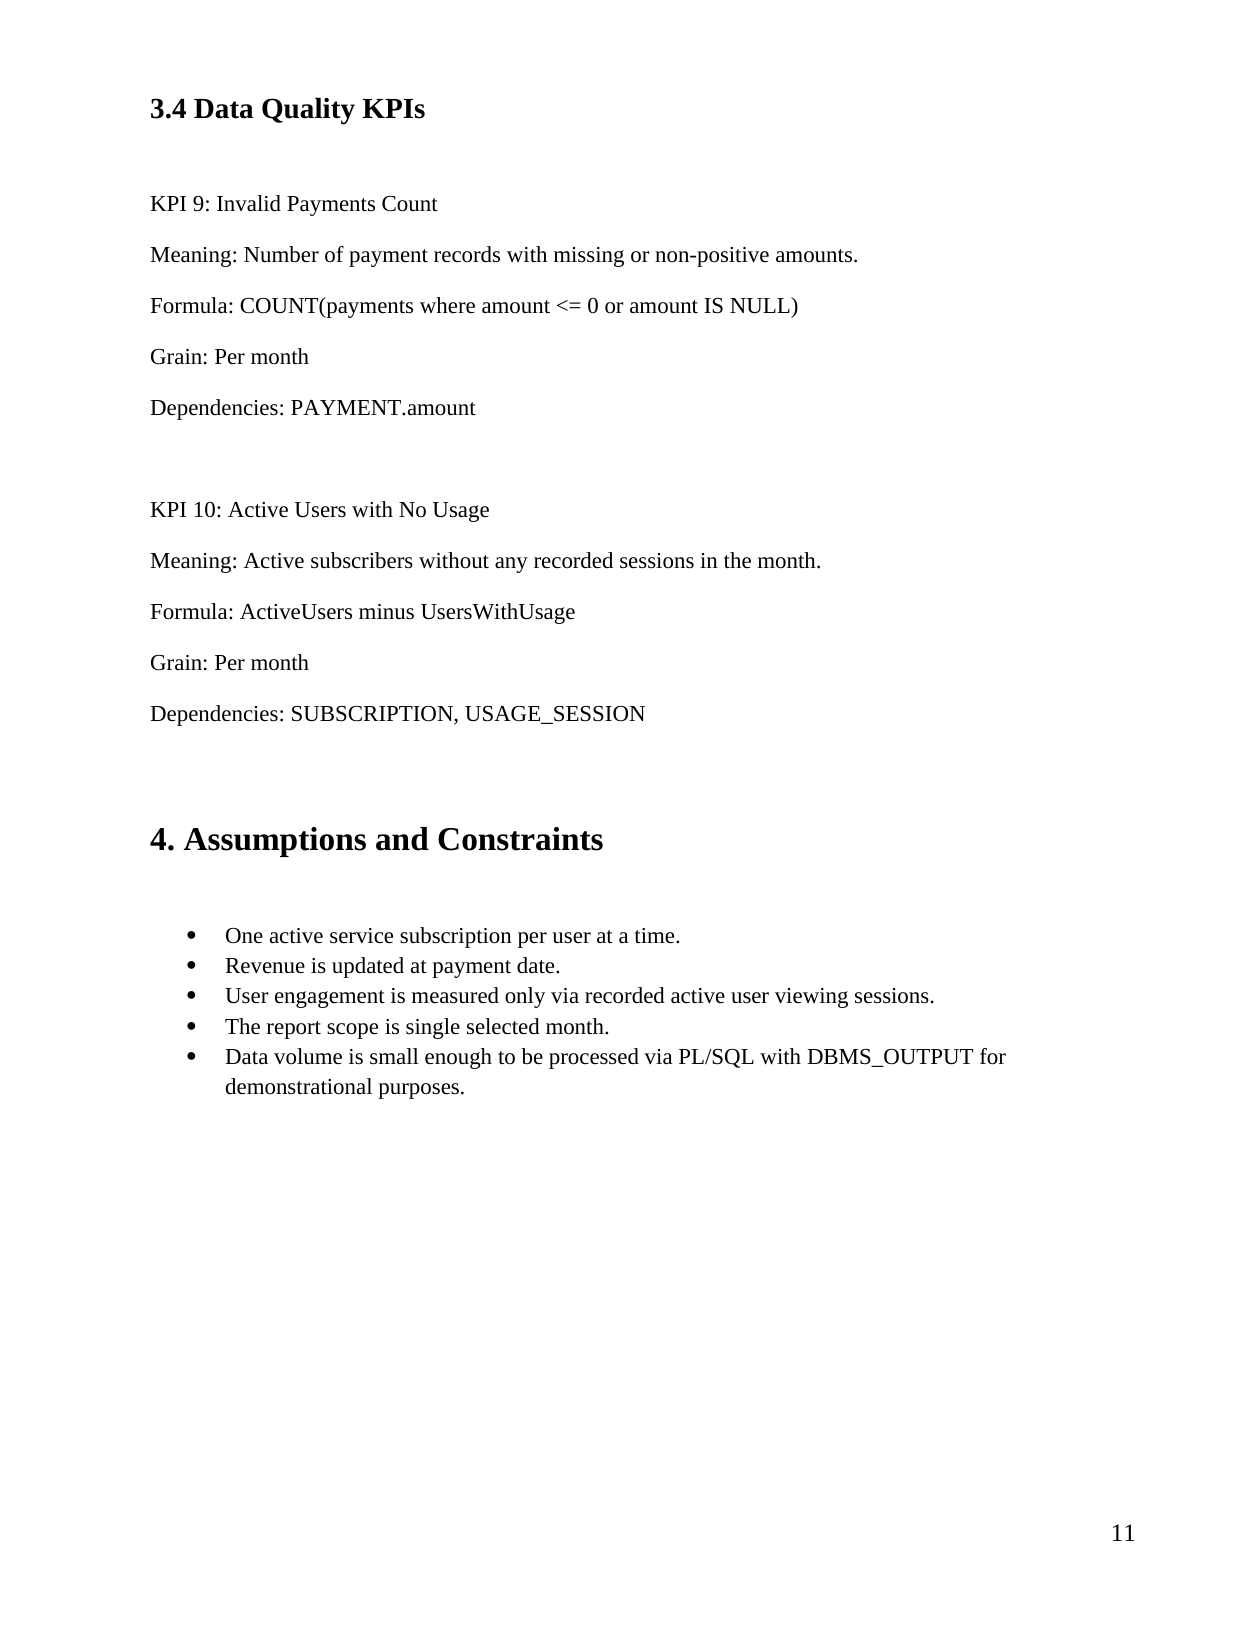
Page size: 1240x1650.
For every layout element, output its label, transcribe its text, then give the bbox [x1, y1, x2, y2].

subtitle 4. Assumptions and Constraints [150, 819, 1135, 857]
list One active service subscription per user at a time. [187, 922, 1135, 948]
text KPI 10: Active Users with No Usage [150, 496, 1135, 522]
text Meaning: Active subscribers without any recorded sessions in the month. [150, 547, 1135, 573]
subtitle 3.4 Data Quality KPIs [150, 92, 1135, 125]
text Dependencies: PAYMENT.amount [150, 394, 1135, 420]
list User engagement is measured only via recorded active user viewing sessions. [187, 983, 1135, 1009]
list The report scope is single selected month. [187, 1013, 1135, 1039]
text Dependencies: SUBSCRIPTION, USAGE_SESSION [150, 700, 1135, 726]
text Formula: ActiveUsers minus UsersWithUsage [150, 598, 1135, 624]
text Grain: Per month [150, 343, 1135, 369]
text KPI 9: Invalid Payments Count [150, 189, 1135, 216]
list Revenue is updated at payment date. [187, 952, 1135, 979]
text Grain: Per month [150, 649, 1135, 675]
text Formula: COUNT(payments where amount <= 0 or amount IS NULL) [150, 292, 1135, 318]
list Data volume is small enough to be processed via PL/SQL with DBMS_OUTPUT for demonstrational purposes. [187, 1043, 1135, 1099]
text Meaning: Number of payment records with missing or non-positive amounts. [150, 241, 1135, 267]
